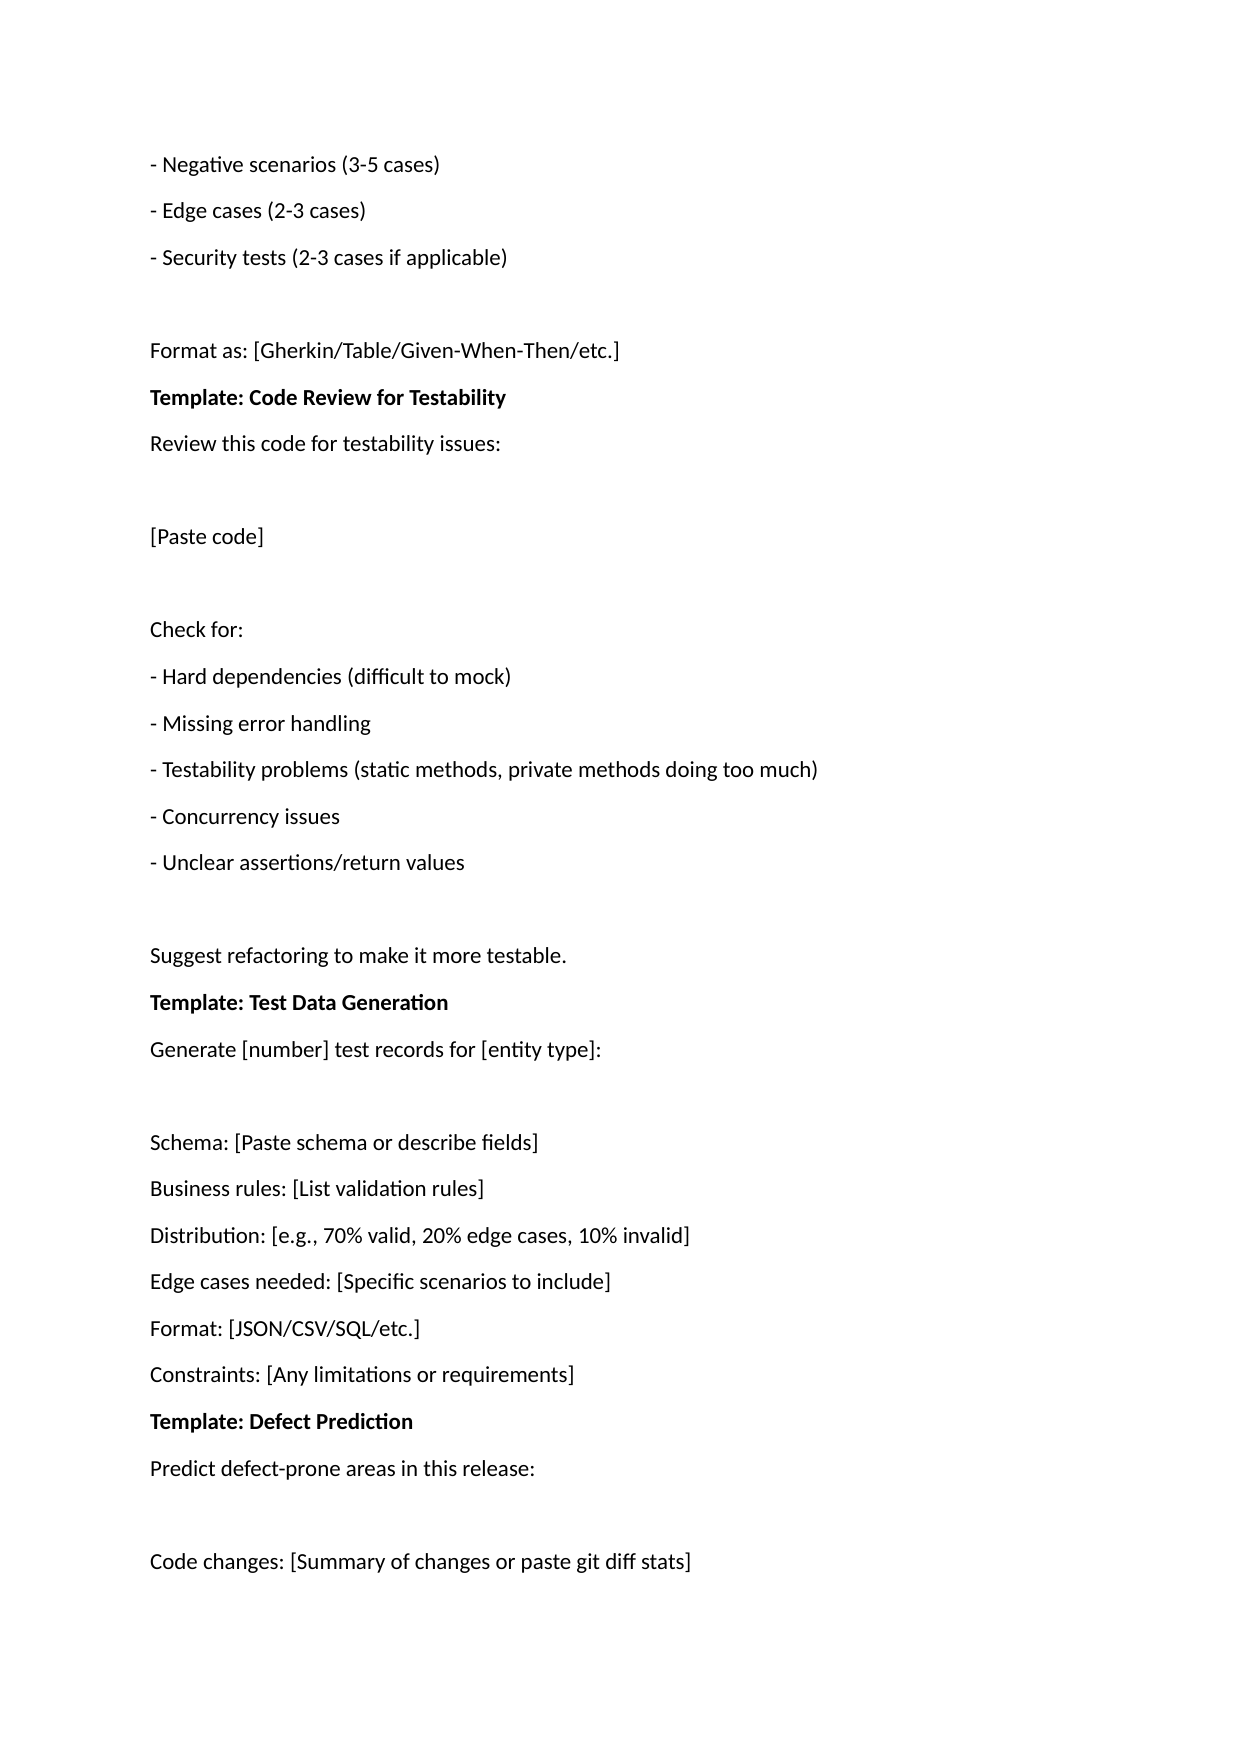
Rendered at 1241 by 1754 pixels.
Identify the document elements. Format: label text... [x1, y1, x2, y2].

text - Testability problems (static methods, private methods doing too much) [150, 755, 1090, 783]
text - Hard dependencies (difficult to mock) [150, 662, 1090, 690]
text Check for: [150, 616, 1090, 644]
text Code changes: [Summary of changes or paste git diff stats] [150, 1547, 1090, 1575]
text - Negative scenarios (3-5 cases) [150, 150, 1090, 178]
text Template: Code Review for Testability [150, 383, 1090, 411]
text Edge cases needed: [Specific scenarios to include] [150, 1267, 1090, 1296]
text Format as: [Gherkin/Table/Given-When-Then/etc.] [150, 336, 1090, 364]
text Format: [JSON/CSV/SQL/etc.] [150, 1314, 1090, 1342]
text Constraints: [Any limitations or requirements] [150, 1361, 1090, 1389]
text - Unclear assertions/return values [150, 848, 1090, 876]
text Suggest refactoring to make it more testable. [150, 942, 1090, 969]
text Review this code for testability issues: [150, 429, 1090, 457]
text Business rules: [List validation rules] [150, 1174, 1090, 1202]
text Template: Test Data Generation [150, 988, 1090, 1016]
text - Missing error handling [150, 709, 1090, 737]
text Schema: [Paste schema or describe fields] [150, 1128, 1090, 1156]
text Template: Defect Prediction [150, 1407, 1090, 1435]
text - Security tests (2-3 cases if applicable) [150, 243, 1090, 271]
text - Concurrency issues [150, 802, 1090, 830]
text Generate [number] test records for [entity type]: [150, 1035, 1090, 1063]
text [Paste code] [150, 522, 1090, 551]
text - Edge cases (2-3 cases) [150, 197, 1090, 224]
text Predict defect-prone areas in this release: [150, 1454, 1090, 1482]
text Distribution: [e.g., 70% valid, 20% edge cases, 10% invalid] [150, 1221, 1090, 1249]
